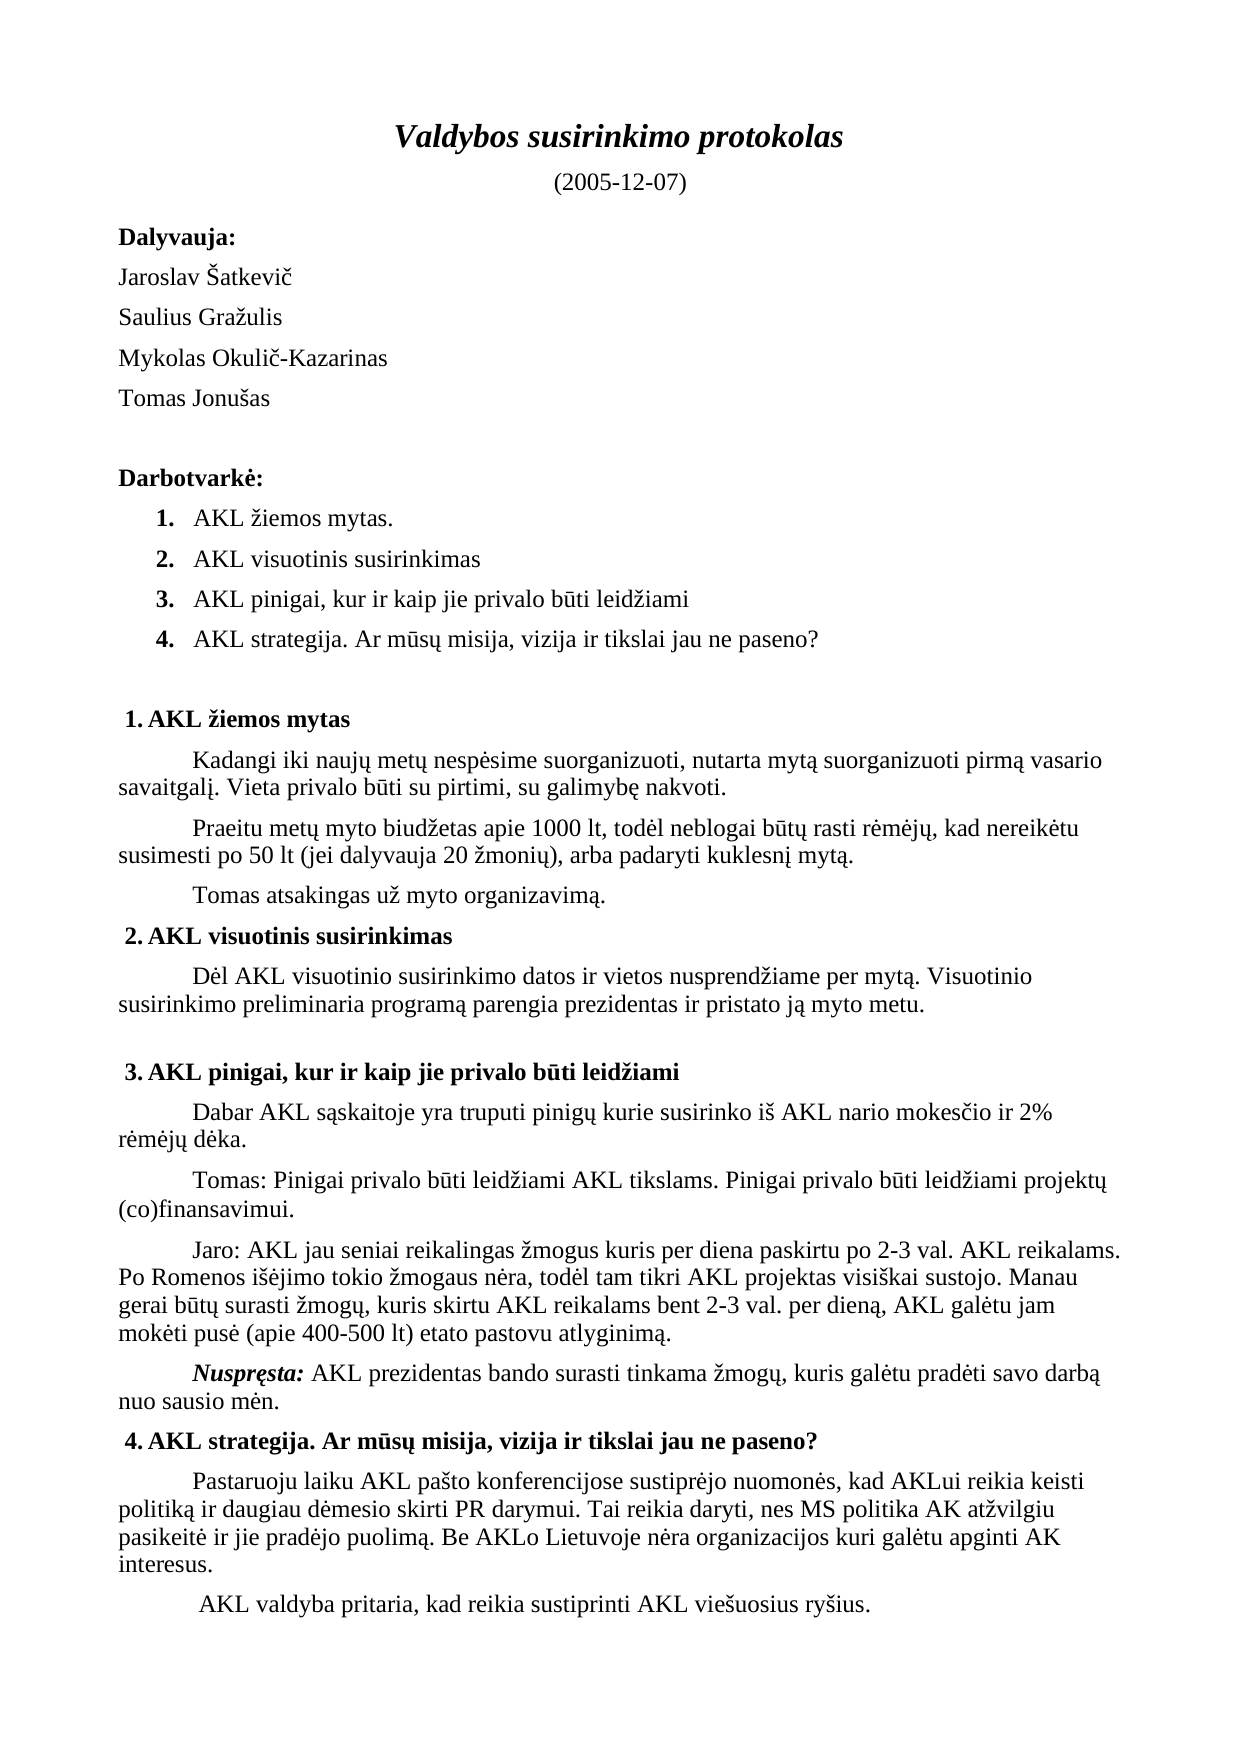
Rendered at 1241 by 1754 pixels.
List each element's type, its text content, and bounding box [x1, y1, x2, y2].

text Nuspręsta: AKL prezidentas bando surasti tinkama žmogų, kuris galėtu pradėti savo darbą nuo sausio mėn. [118, 1359, 1122, 1414]
list AKL visuotinis susirinkimas [156, 545, 1122, 572]
text AKL valdyba pritaria, kad reikia sustiprinti AKL viešuosius ryšius. [118, 1591, 1122, 1618]
text Dėl AKL visuotinio susirinkimo datos ir vietos nusprendžiame per mytą. Visuotinio susirinkimo preliminaria programą parengia prezidentas ir pristato ją myto metu. [118, 962, 1122, 1017]
text Tomas atsakingas už myto organizavimą. [118, 882, 1122, 909]
text Dabar AKL sąskaitoje yra truputi pinigų kurie susirinko iš AKL nario mokesčio ir 2% rėmėjų dėka. [118, 1098, 1122, 1153]
text Mykolas Okulič-Kazarinas [118, 344, 1122, 371]
text Pastaruoju laiku AKL pašto konferencijose sustiprėjo nuomonės, kad AKLui reikia keisti politiką ir daugiau dėmesio skirti PR darymui. Tai reikia daryti, nes MS politika AK atžvilgiu pasikeitė ir jie pradėjo puolimą. Be AKLo Lietuvoje nėra organizacijos kuri galėtu apginti AK interesus. [118, 1467, 1122, 1578]
text Dalyvauja: [118, 223, 1122, 251]
list AKL pinigai, kur ir kaip jie privalo būti leidžiami [118, 1058, 1122, 1085]
list AKL strategija. Ar mūsų misija, vizija ir tikslai jau ne paseno? [118, 1427, 1122, 1455]
text Praeitu metų myto biudžetas apie 1000 lt, todėl neblogai būtų rasti rėmėjų, kad nereikėtu susimesti po 50 lt (jei dalyvauja 20 žmonių), arba padaryti kuklesnį mytą. [118, 814, 1122, 869]
list AKL strategija. Ar mūsų misija, vizija ir tikslai jau ne paseno? [156, 625, 1122, 653]
list AKL pinigai, kur ir kaip jie privalo būti leidžiami [156, 585, 1122, 613]
text Darbotvarkė: [118, 464, 1122, 492]
text Tomas: Pinigai privalo būti leidžiami AKL tikslams. Pinigai privalo būti leidžiami projektų (co)finansavimui. [118, 1166, 1122, 1223]
list AKL žiemos mytas. [156, 504, 1122, 532]
subtitle Valdybos susirinkimo protokolas [118, 118, 1122, 155]
list AKL žiemos mytas [118, 706, 1122, 733]
text Jaro: AKL jau seniai reikalingas žmogus kuris per diena paskirtu po 2-3 val. AKL reikalams. Po Romenos išėjimo tokio žmogaus nėra, todėl tam tikri AKL projektas visiškai sustojo. Manau gerai būtų surasti žmogų, kuris skirtu AKL reikalams bent 2-3 val. per dieną, AKL galėtu jam mokėti pusė (apie 400-500 lt) etato pastovu atlyginimą. [118, 1236, 1122, 1347]
text (2005-12-07) [118, 168, 1122, 195]
text Tomas Jonušas [118, 384, 1122, 412]
text Kadangi iki naujų metų nespėsime suorganizuoti, nutarta mytą suorganizuoti pirmą vasario savaitgalį. Vieta privalo būti su pirtimi, su galimybę nakvoti. [118, 746, 1122, 801]
list AKL visuotinis susirinkimas [118, 922, 1122, 949]
text Jaroslav Šatkevič [118, 263, 1122, 291]
text Saulius Gražulis [118, 303, 1122, 331]
